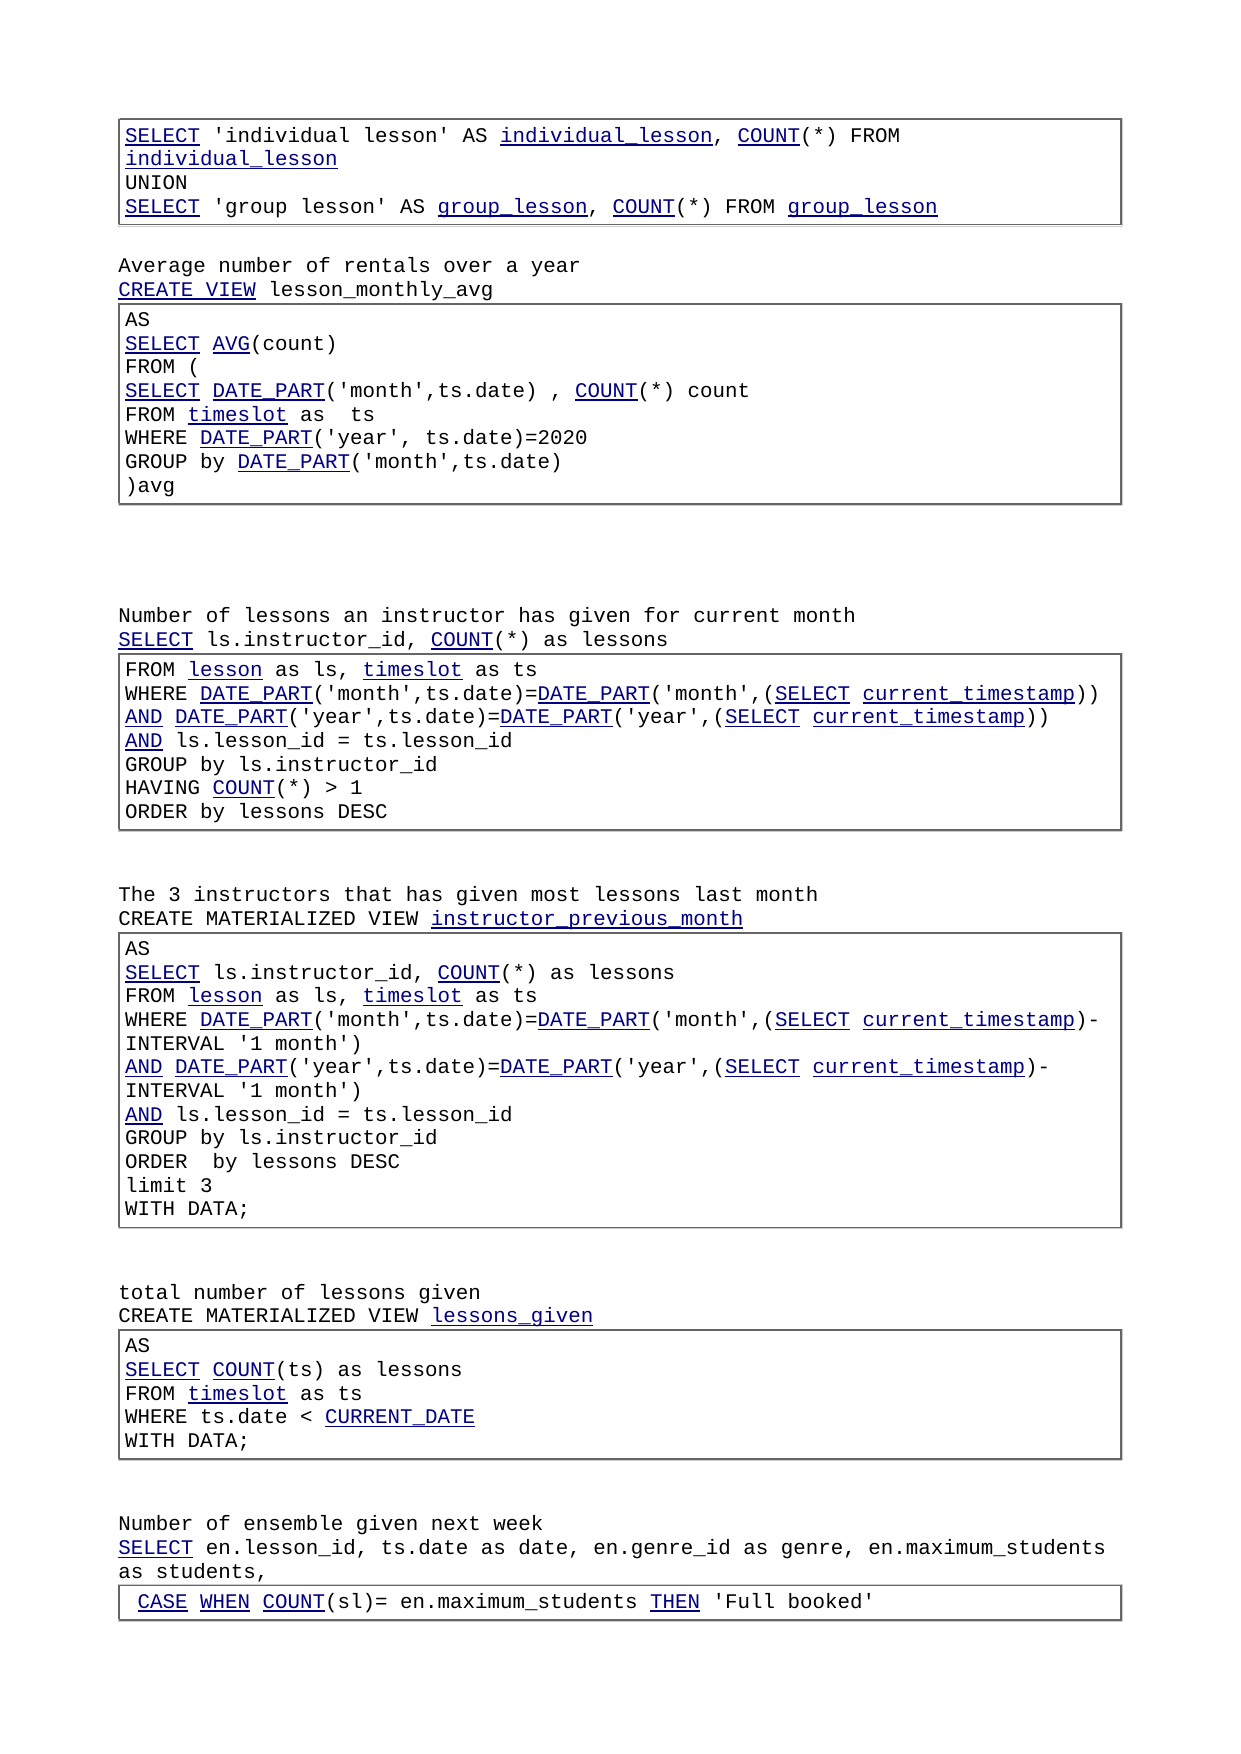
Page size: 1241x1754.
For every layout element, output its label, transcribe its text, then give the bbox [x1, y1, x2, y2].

text AND DATE_PART('year',ts.date)=DATE_PART('year',(SELECT current_timestamp)) [120, 700, 1120, 723]
text CASE WHEN COUNT(sl)= en.maximum_students THEN 'Full booked' [120, 1586, 1120, 1619]
text ORDER by lessons DESC [120, 794, 1120, 829]
text AND ls.lesson_id = ts.lesson_id [120, 1097, 1120, 1121]
text )avg [120, 468, 1120, 503]
text FROM lesson as ls, timeslot as ts [120, 979, 1120, 1003]
text Number of lessons an instructor has given for current month [118, 605, 1122, 629]
text WHERE ts.date < CURRENT_DATE [120, 1400, 1120, 1423]
text WITH DATA; [120, 1423, 1120, 1458]
text FROM timeslot as ts [120, 1376, 1120, 1400]
text WHERE DATE_PART('month',ts.date)=DATE_PART('month',(SELECT current_timestamp)- INTERVAL '1 month') [120, 1003, 1120, 1050]
text WHERE DATE_PART('month',ts.date)=DATE_PART('month',(SELECT current_timestamp)) [120, 676, 1120, 700]
text CREATE MATERIALIZED VIEW instructor_previous_month [118, 908, 1122, 932]
text UNION [120, 165, 1120, 189]
text AS [120, 934, 1120, 955]
text Number of ensemble given next week [118, 1513, 1122, 1537]
text SELECT COUNT(ts) as lessons [120, 1353, 1120, 1376]
text SELECT ls.instructor_id, COUNT(*) as lessons [118, 629, 1122, 653]
text AS [120, 305, 1120, 326]
text SELECT en.lesson_id, ts.date as date, en.genre_id as genre, en.maximum_students as students, [118, 1537, 1122, 1584]
text WITH DATA; [120, 1192, 1120, 1227]
text ORDER by lessons DESC [120, 1144, 1120, 1168]
text GROUP by DATE_PART('month',ts.date) [120, 444, 1120, 468]
text GROUP by ls.instructor_id [120, 747, 1120, 771]
text FROM timeslot as ts [120, 397, 1120, 421]
text HAVING COUNT(*) > 1 [120, 771, 1120, 794]
text FROM lesson as ls, timeslot as ts [120, 655, 1120, 676]
text GROUP by ls.instructor_id [120, 1121, 1120, 1144]
text SELECT 'group lesson' AS group_lesson, COUNT(*) FROM group_lesson [120, 189, 1120, 224]
text FROM ( [120, 350, 1120, 373]
text AS [120, 1331, 1120, 1353]
text AND DATE_PART('year',ts.date)=DATE_PART('year',(SELECT current_timestamp)- INTERVAL '1 month') [120, 1050, 1120, 1097]
text limit 3 [120, 1168, 1120, 1192]
text CREATE MATERIALIZED VIEW lessons_given [118, 1305, 1122, 1329]
text AND ls.lesson_id = ts.lesson_id [120, 723, 1120, 747]
text The 3 instructors that has given most lessons last month [118, 884, 1122, 908]
text SELECT ls.instructor_id, COUNT(*) as lessons [120, 955, 1120, 979]
text total number of lessons given [118, 1282, 1122, 1305]
text SELECT 'individual lesson' AS individual_lesson, COUNT(*) FROM individual_lesson [120, 120, 1120, 165]
text Average number of rentals over a year CREATE VIEW lesson_monthly_avg [118, 255, 1122, 303]
text WHERE DATE_PART('year', ts.date)=2020 [120, 421, 1120, 444]
text SELECT AVG(count) [120, 326, 1120, 350]
text SELECT DATE_PART('month',ts.date) , COUNT(*) count [120, 373, 1120, 397]
